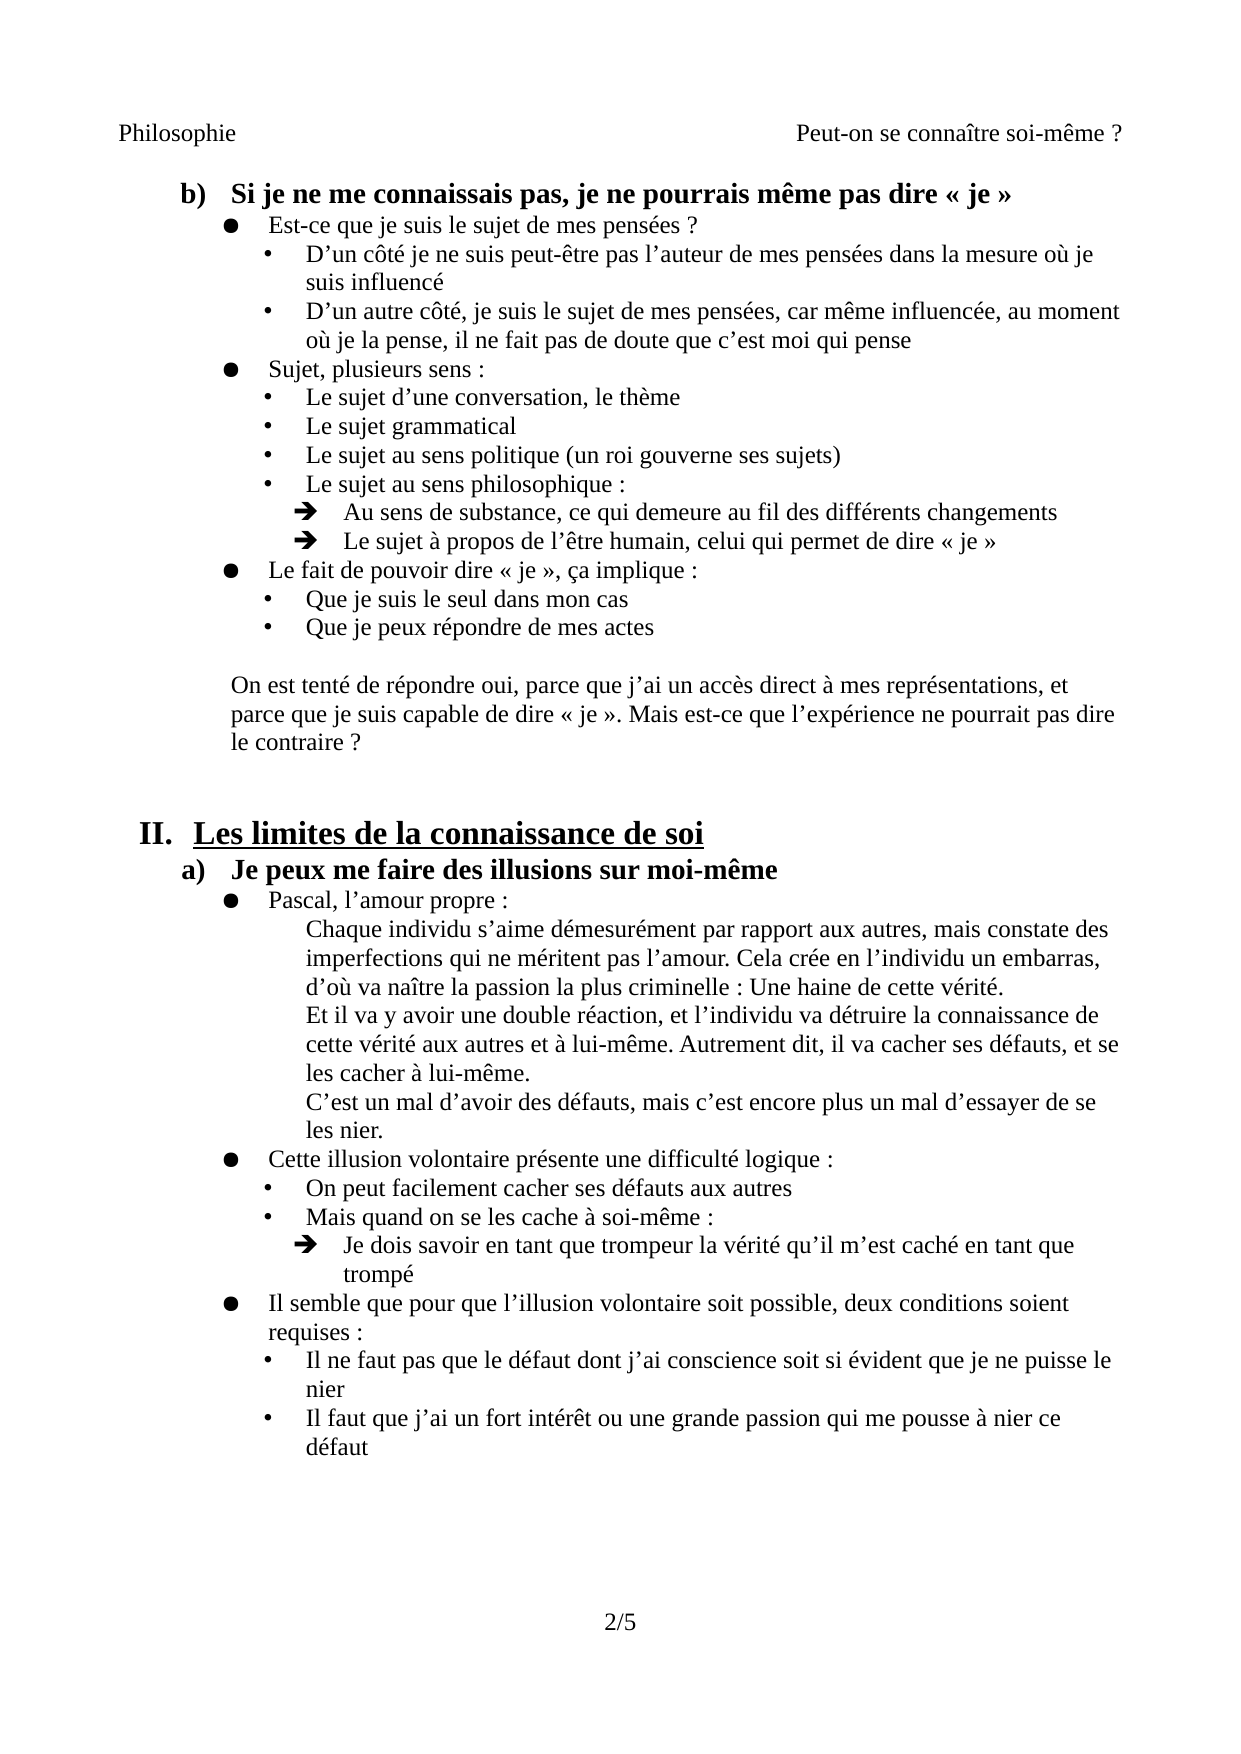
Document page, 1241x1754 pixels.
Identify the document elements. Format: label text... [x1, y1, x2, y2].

list Mais quand on se les cache à soi-même : [268, 1202, 1122, 1231]
list Et il va y avoir une double réaction, et l’individu va détruire la connaissance de cette vérité aux autres et à lui-même. Autrement dit, il va cacher ses défauts, et se les cacher à lui-même. [268, 1001, 1122, 1087]
list D’un autre côté, je suis le sujet de mes pensées, car même influencée, au moment où je la pense, il ne fait pas de doute que c’est moi qui pense [268, 296, 1122, 354]
list On peut facilement cacher ses défauts aux autres [268, 1173, 1122, 1202]
list Cette illusion volontaire présente une difficulté logique : [231, 1144, 1122, 1173]
list Pascal, l’amour propre : [231, 886, 1122, 914]
list Que je suis le seul dans mon cas [268, 584, 1122, 612]
list Il semble que pour que l’illusion volontaire soit possible, deux conditions soient requises : [231, 1288, 1122, 1346]
list On est tenté de répondre oui, parce que j’ai un accès direct à mes représentations, et parce que je suis capable de dire « je ». Mais est-ce que l’expérience ne pourrait pas dire le contraire ? [193, 670, 1122, 756]
list D’un côté je ne suis peut-être pas l’auteur de mes pensées dans la mesure où je suis influencé [268, 239, 1122, 296]
list Est-ce que je suis le sujet de mes pensées ? [231, 210, 1122, 239]
list Le fait de pouvoir dire « je », ça implique : [231, 555, 1122, 584]
list Il faut que j’ai un fort intérêt ou une grande passion qui me pousse à nier ce défaut [268, 1403, 1122, 1461]
list Je dois savoir en tant que trompeur la vérité qu’il m’est caché en tant que trompé [306, 1231, 1122, 1288]
list Le sujet au sens politique (un roi gouverne ses sujets) [268, 440, 1122, 469]
list Que je peux répondre de mes actes [268, 612, 1122, 641]
list Le sujet d’une conversation, le thème [268, 382, 1122, 411]
list Sujet, plusieurs sens : [231, 354, 1122, 382]
list Chaque individu s’aime démesurément par rapport aux autres, mais constate des imperfections qui ne méritent pas l’amour. Cela crée en l’individu un embarras, d’où va naître la passion la plus criminelle : Une haine de cette vérité. [268, 914, 1122, 1001]
list Si je ne me connaissais pas, je ne pourrais même pas dire « je » [193, 176, 1122, 210]
list Le sujet grammatical [268, 411, 1122, 440]
list Il ne faut pas que le défaut dont j’ai conscience soit si évident que je ne puisse le nier [268, 1346, 1122, 1403]
list Les limites de la connaissance de soi [156, 814, 1122, 852]
list Le sujet à propos de l’être humain, celui qui permet de dire « je » [306, 526, 1122, 555]
list C’est un mal d’avoir des défauts, mais c’est encore plus un mal d’essayer de se les nier. [268, 1087, 1122, 1144]
list Le sujet au sens philosophique : [268, 469, 1122, 497]
list Au sens de substance, ce qui demeure au fil des différents changements [306, 497, 1122, 526]
list Je peux me faire des illusions sur moi-même [193, 852, 1122, 886]
